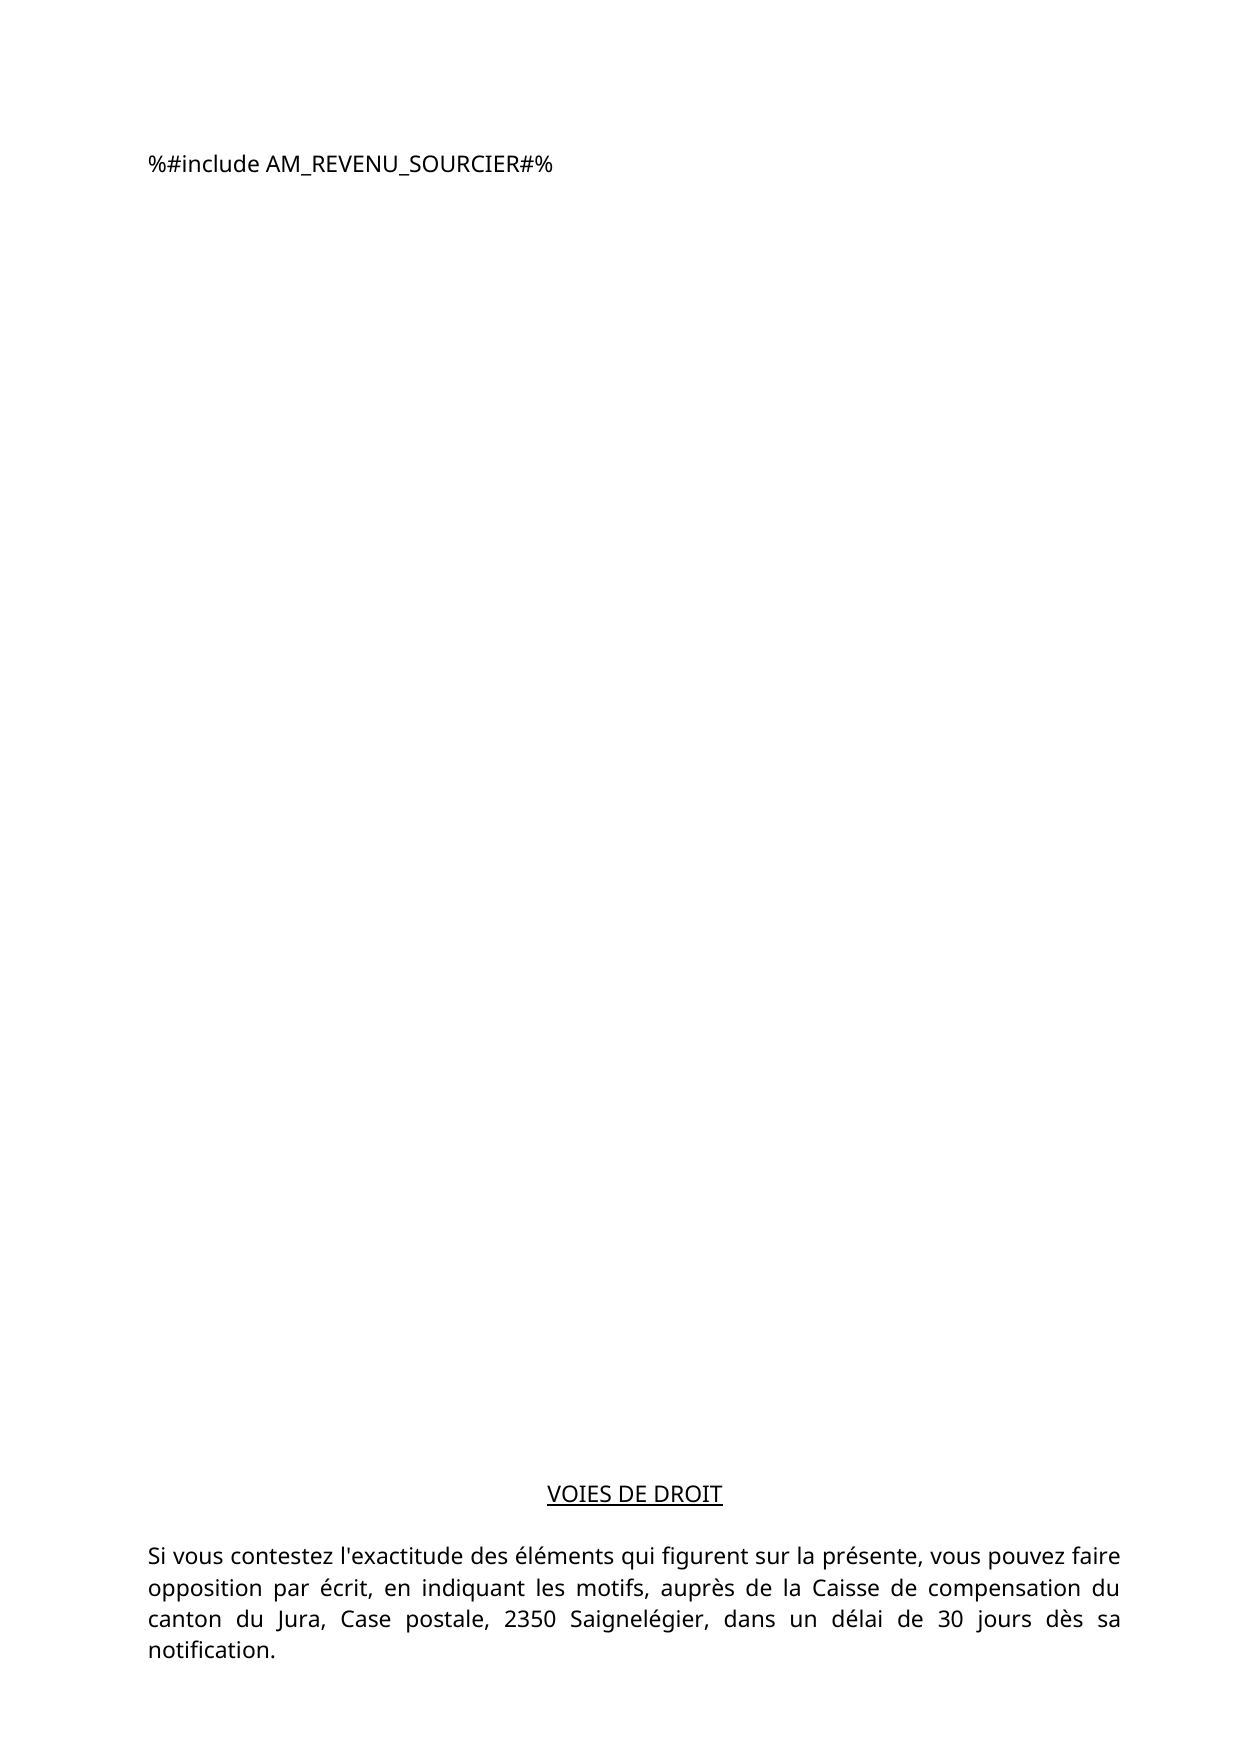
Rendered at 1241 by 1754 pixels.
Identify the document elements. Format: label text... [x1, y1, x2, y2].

text %#include AM_REVENU_SOURCIER#% [148, 148, 1122, 179]
